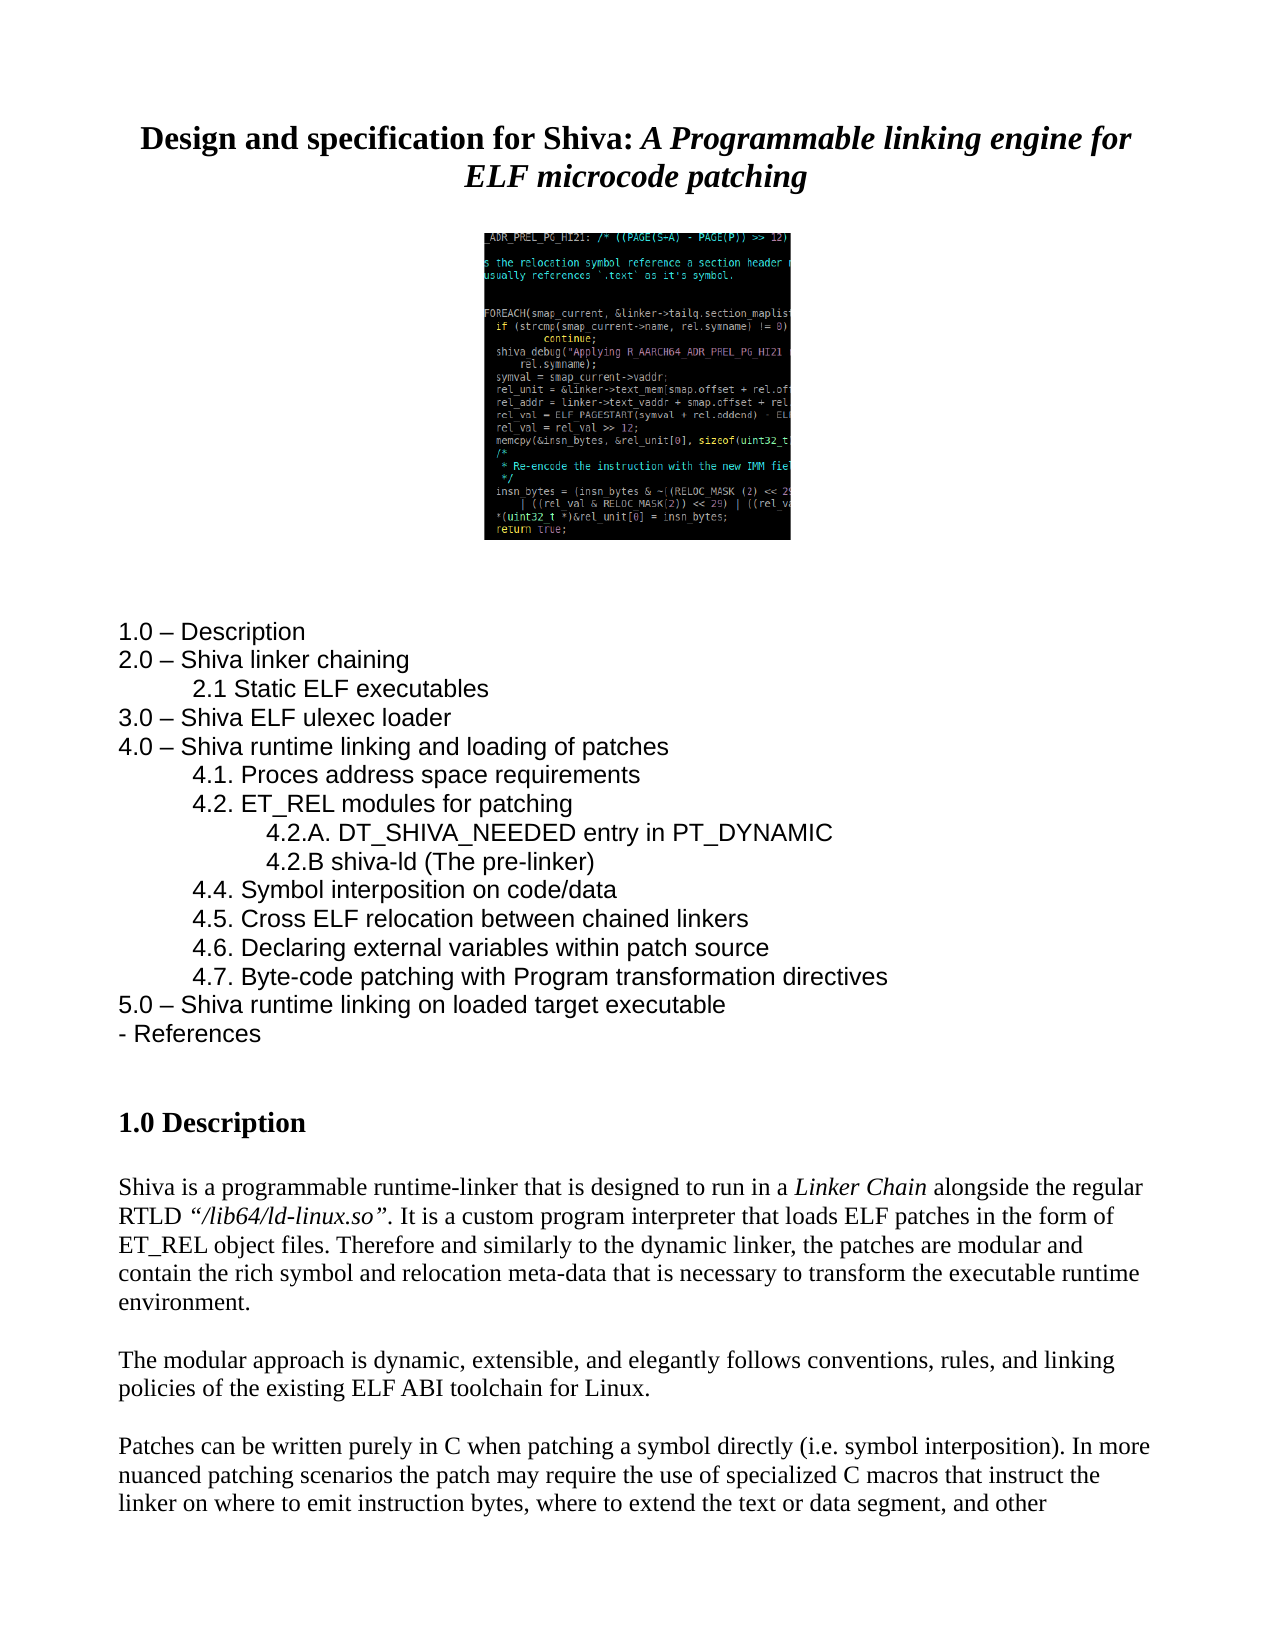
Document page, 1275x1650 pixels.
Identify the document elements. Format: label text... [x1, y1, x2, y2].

text The modular approach is dynamic, extensible, and elegantly follows conventions, rules, and linking policies of the existing ELF ABI toolchain for Linux. [118, 1345, 1157, 1402]
text 2.1 Static ELF executables [118, 674, 1157, 703]
text 4.4. Symbol interposition on code/data [118, 875, 1157, 904]
picture [484, 233, 791, 540]
text Patches can be written purely in C when patching a symbol directly (i.e. symbol interposition). In more nuanced patching scenarios the patch may require the use of specialized C macros that instruct the linker on where to emit instruction bytes, where to extend the text or data segment, and other [118, 1431, 1157, 1517]
text 4.6. Declaring external variables within patch source [118, 933, 1157, 961]
text Shiva is a programmable runtime-linker that is designed to run in a Linker Chain alongside the regular RTLD “/lib64/ld-linux.so”. It is a custom program interpreter that loads ELF patches in the form of ET_REL object files. Therefore and similarly to the dynamic linker, the patches are modular and contain the rich symbol and relocation meta-data that is necessary to transform the executable runtime environment. [118, 1172, 1157, 1316]
text 1.0 – Description [118, 616, 1157, 645]
text 1.0 Description [118, 1105, 1157, 1139]
text 2.0 – Shiva linker chaining [118, 645, 1157, 674]
text 4.0 – Shiva runtime linking and loading of patches [118, 731, 1157, 760]
text - References [118, 1019, 1157, 1048]
text 4.2. ET_REL modules for patching [118, 789, 1157, 818]
text 4.1. Proces address space requirements [118, 760, 1157, 789]
text 4.7. Byte-code patching with Program transformation directives [118, 961, 1157, 990]
text 4.2.B shiva-ld (The pre-linker) [118, 846, 1157, 875]
text 4.2.A. DT_SHIVA_NEEDED entry in PT_DYNAMIC [118, 818, 1157, 846]
text 4.5. Cross ELF relocation between chained linkers [118, 904, 1157, 933]
text Design and specification for Shiva: A Programmable linking engine for ELF microcode patching [118, 118, 1157, 195]
text 3.0 – Shiva ELF ulexec loader [118, 703, 1157, 731]
text 5.0 – Shiva runtime linking on loaded target executable [118, 990, 1157, 1019]
